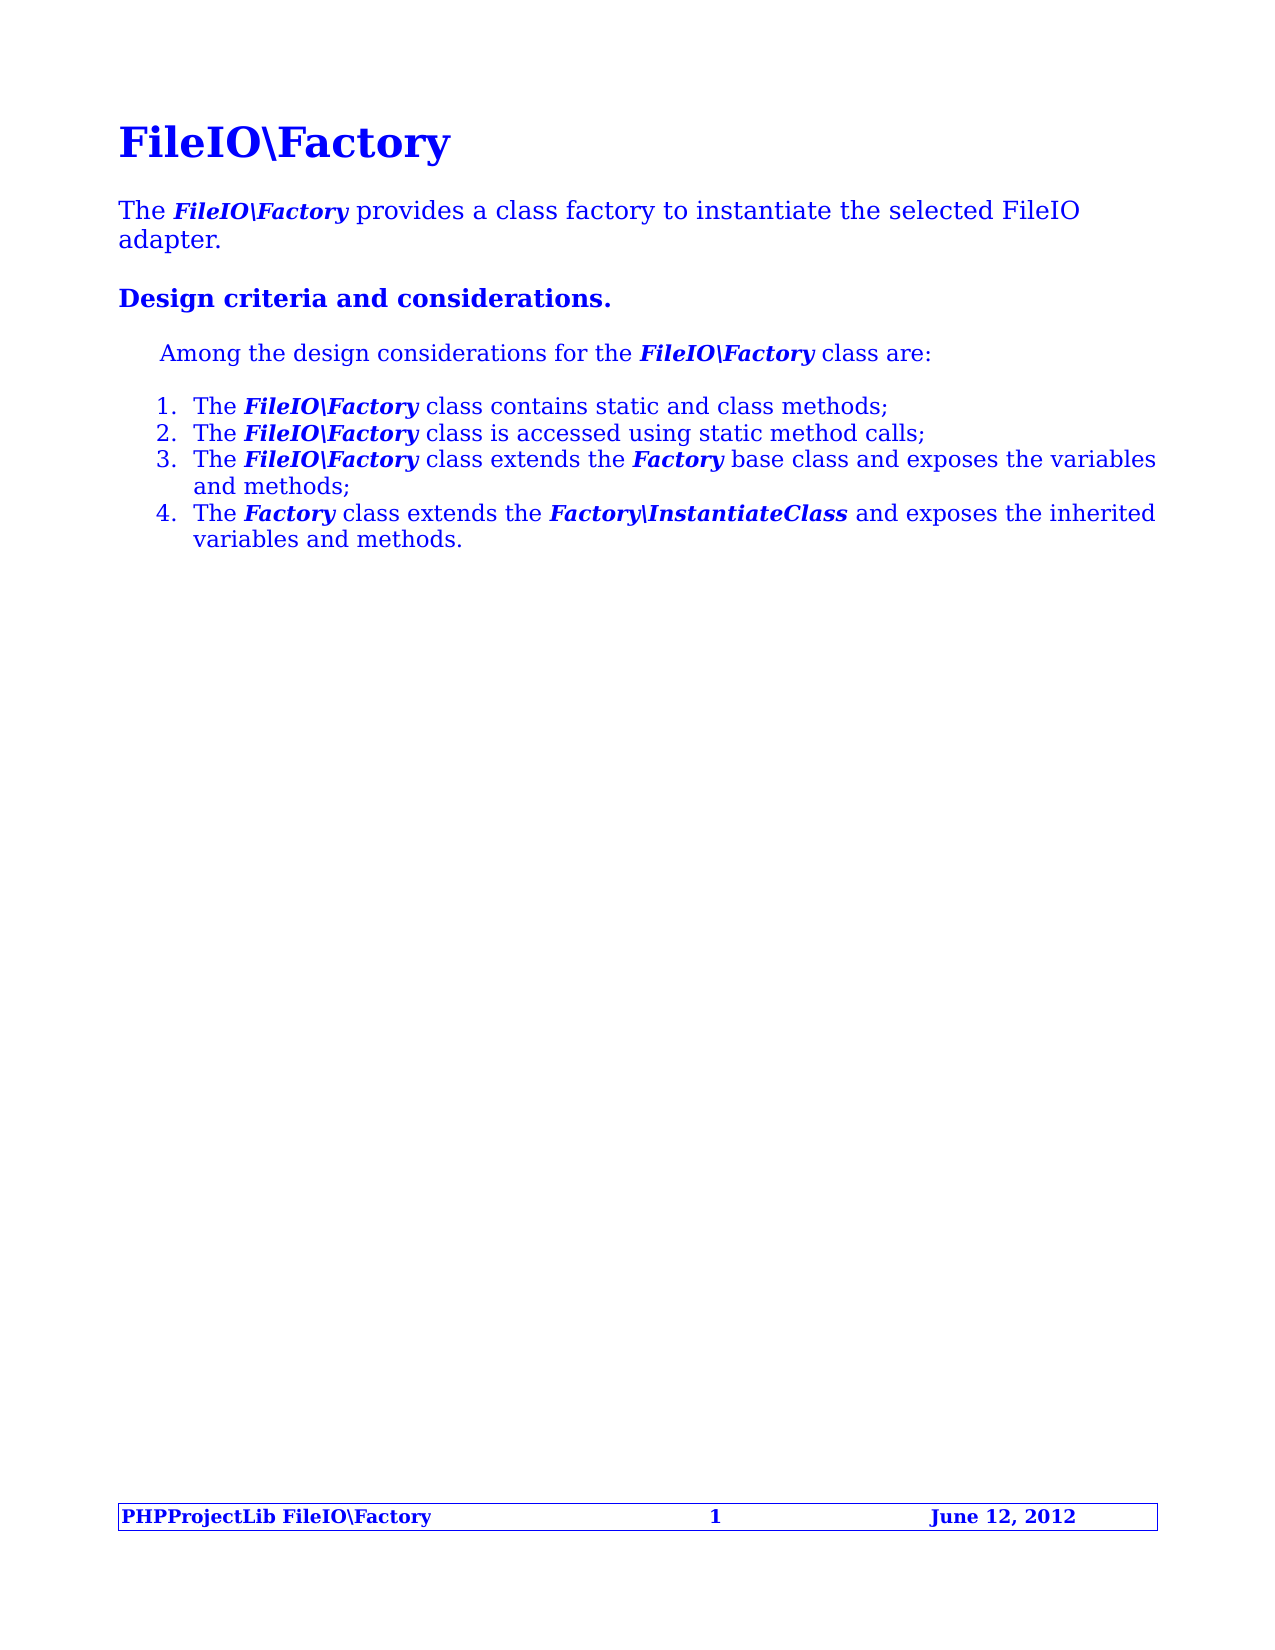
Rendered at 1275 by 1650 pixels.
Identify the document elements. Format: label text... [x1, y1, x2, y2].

list The FileIO\Factory class is accessed using static method calls; [156, 420, 1157, 446]
text Among the design considerations for the FileIO\Factory class are: [159, 340, 1157, 366]
title FileIO\Factory [118, 118, 1157, 167]
text The FileIO\Factory provides a class factory to instantiate the selected FileIO adapter. [118, 196, 1157, 254]
list The FileIO\Factory class extends the Factory base class and exposes the variables and methods; [156, 446, 1157, 500]
list The FileIO\Factory class contains static and class methods; [156, 393, 1157, 420]
title Design criteria and considerations. [118, 284, 1157, 313]
list The Factory class extends the Factory\InstantiateClass and exposes the inherited variables and methods. [156, 500, 1157, 553]
